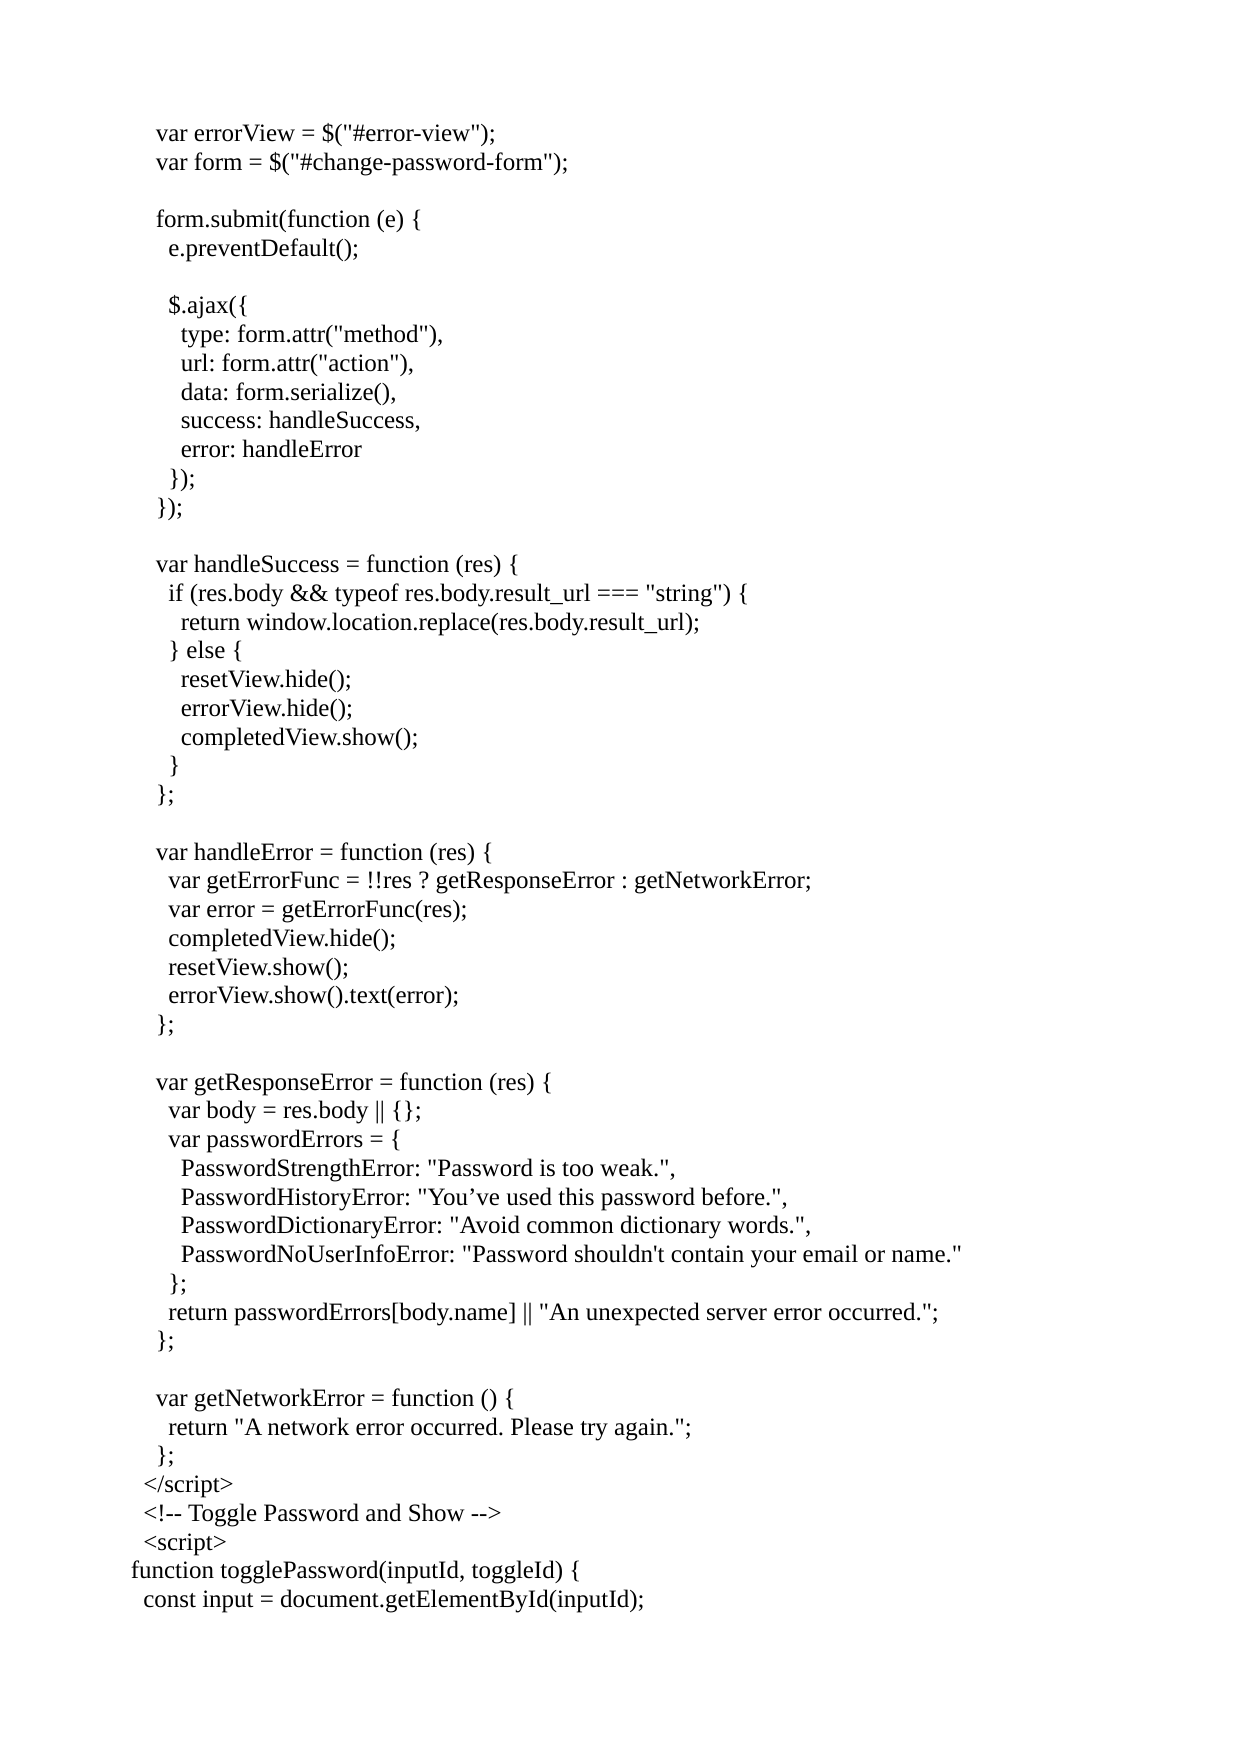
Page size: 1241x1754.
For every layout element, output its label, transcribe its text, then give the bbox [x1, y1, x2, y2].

text form.submit(function (e) { [118, 204, 1122, 233]
text completedView.show(); [118, 722, 1122, 751]
text }; [118, 1268, 1122, 1297]
text } else { [118, 636, 1122, 664]
text var getNetworkError = function () { [118, 1383, 1122, 1412]
text }); [118, 492, 1122, 521]
text <!-- Toggle Password and Show --> [118, 1498, 1122, 1527]
text success: handleSuccess, [118, 406, 1122, 434]
text type: form.attr("method"), [118, 319, 1122, 348]
text var handleError = function (res) { [118, 837, 1122, 866]
text data: form.serialize(), [118, 377, 1122, 406]
text $.ajax({ [118, 291, 1122, 319]
text var errorView = $("#error-view"); [118, 118, 1122, 147]
text var passwordErrors = { [118, 1124, 1122, 1153]
text var getErrorFunc = !!res ? getResponseError : getNetworkError; [118, 866, 1122, 894]
text var error = getErrorFunc(res); [118, 894, 1122, 923]
text var getResponseError = function (res) { [118, 1067, 1122, 1096]
text }); [118, 463, 1122, 492]
text var handleSuccess = function (res) { [118, 549, 1122, 578]
text url: form.attr("action"), [118, 348, 1122, 377]
text }; [118, 1326, 1122, 1354]
text PasswordStrengthError: "Password is too weak.", [118, 1153, 1122, 1182]
text if (res.body && typeof res.body.result_url === "string") { [118, 578, 1122, 607]
text return window.location.replace(res.body.result_url); [118, 607, 1122, 636]
text }; [118, 1441, 1122, 1469]
text var body = res.body || {}; [118, 1096, 1122, 1124]
text errorView.hide(); [118, 693, 1122, 722]
text PasswordHistoryError: "You’ve used this password before.", [118, 1182, 1122, 1211]
text PasswordNoUserInfoError: "Password shouldn't contain your email or name." [118, 1239, 1122, 1268]
text PasswordDictionaryError: "Avoid common dictionary words.", [118, 1211, 1122, 1239]
text return "A network error occurred. Please try again."; [118, 1412, 1122, 1441]
text resetView.hide(); [118, 664, 1122, 693]
text const input = document.getElementById(inputId); [118, 1584, 1122, 1613]
text function togglePassword(inputId, toggleId) { [118, 1556, 1122, 1584]
text }; [118, 779, 1122, 808]
text }; [118, 1009, 1122, 1038]
text return passwordErrors[body.name] || "An unexpected server error occurred."; [118, 1297, 1122, 1326]
text errorView.show().text(error); [118, 981, 1122, 1009]
text </script> [118, 1469, 1122, 1498]
text e.preventDefault(); [118, 233, 1122, 262]
text var form = $("#change-password-form"); [118, 147, 1122, 176]
text } [118, 751, 1122, 779]
text resetView.show(); [118, 952, 1122, 981]
text <script> [118, 1527, 1122, 1556]
text error: handleError [118, 434, 1122, 463]
text completedView.hide(); [118, 923, 1122, 952]
